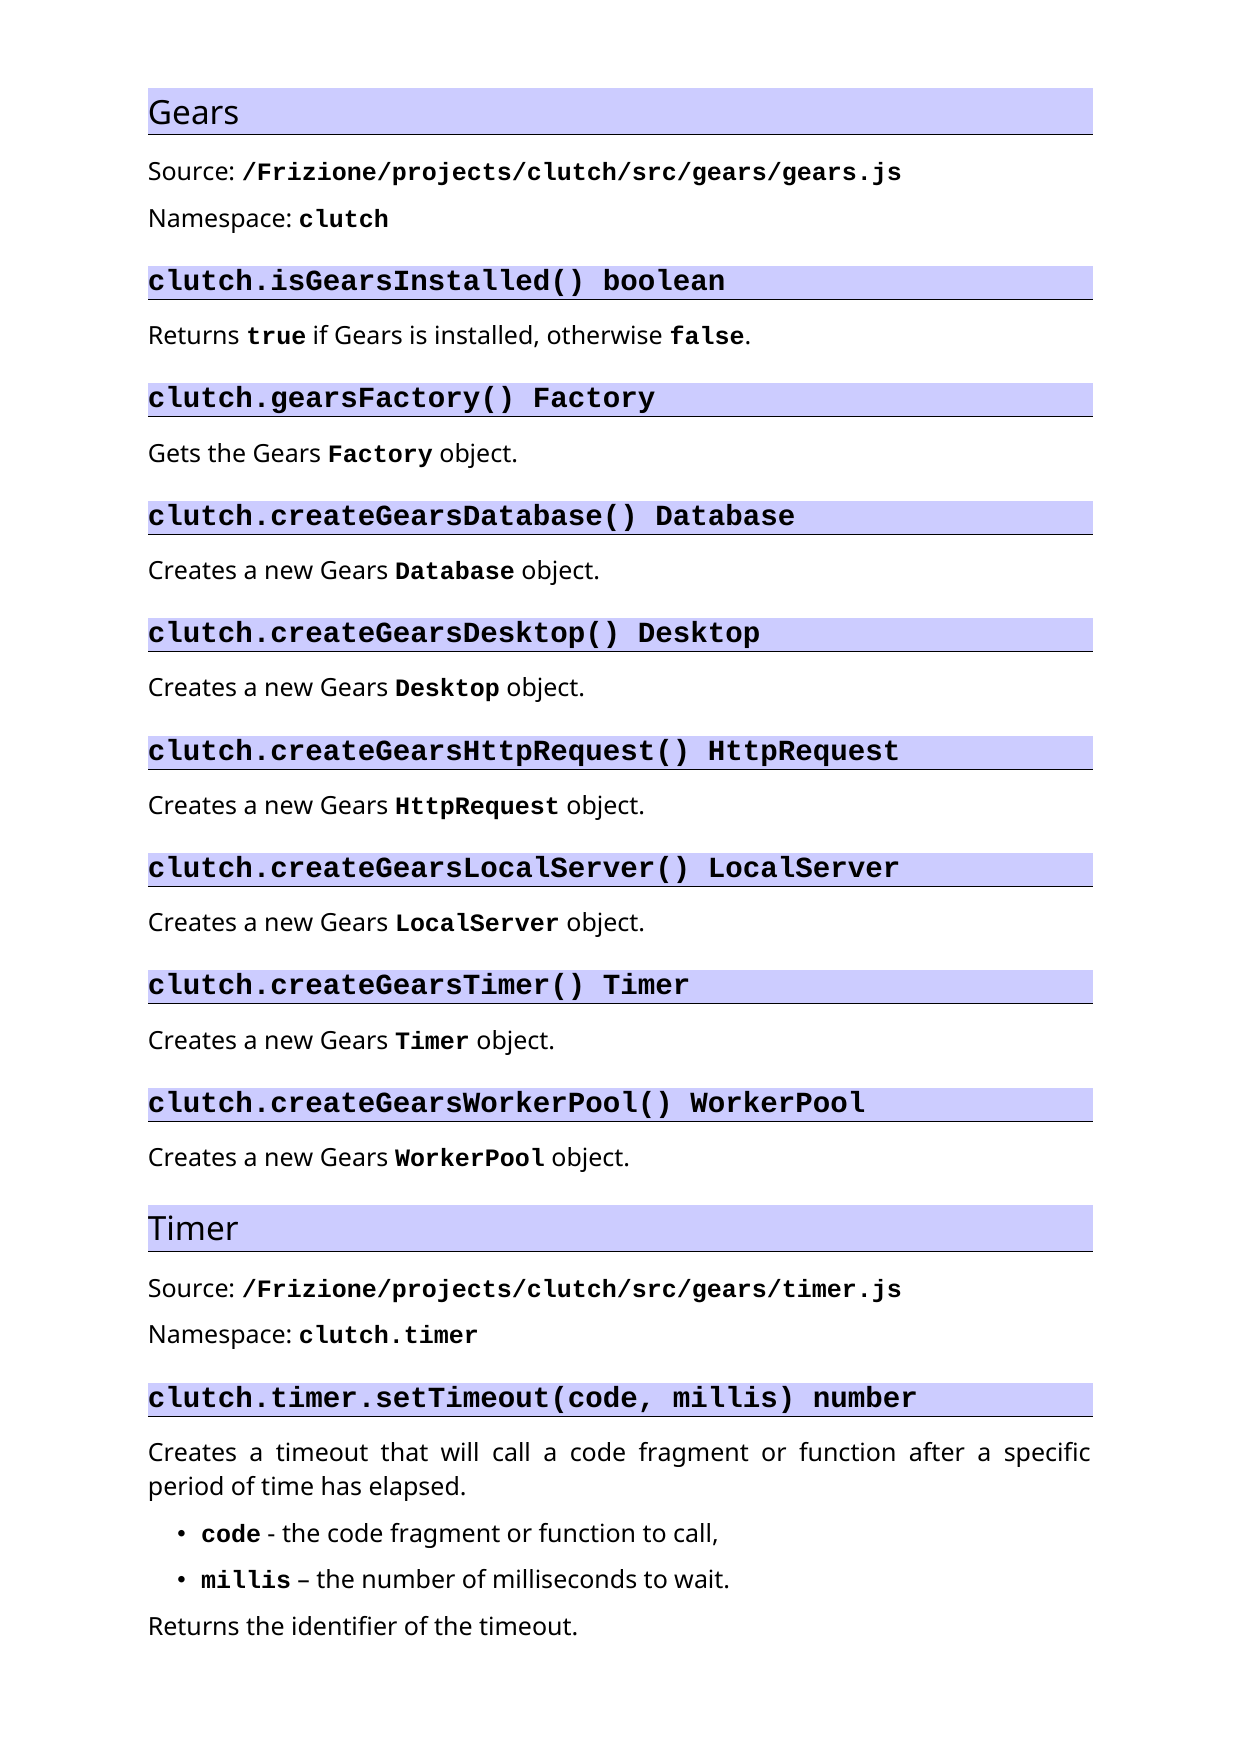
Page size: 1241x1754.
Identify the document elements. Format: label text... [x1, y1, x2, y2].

subtitle Timer [148, 1205, 1093, 1251]
text Creates a timeout that will call a code fragment or function after a specific period of time has elapsed. [148, 1434, 1093, 1503]
subtitle clutch.gearsFactory() Factory [148, 383, 1093, 416]
text Creates a new Gears LocalServer object. [148, 905, 1093, 939]
list millis – the number of milliseconds to wait. [177, 1562, 1093, 1596]
subtitle clutch.createGearsLocalServer() LocalServer [148, 853, 1093, 886]
subtitle clutch.isGearsInstalled() boolean [148, 266, 1093, 299]
subtitle clutch.createGearsWorkerPool() WorkerPool [148, 1088, 1093, 1121]
subtitle clutch.createGearsHttpRequest() HttpRequest [148, 736, 1093, 769]
text Creates a new Gears Desktop object. [148, 670, 1093, 704]
subtitle clutch.createGearsDesktop() Desktop [148, 618, 1093, 651]
text Creates a new Gears Database object. [148, 553, 1093, 587]
text Namespace: clutch.timer [148, 1317, 1093, 1351]
text Returns the identifier of the timeout. [148, 1609, 1093, 1643]
text Namespace: clutch [148, 201, 1093, 235]
subtitle clutch.timer.setTimeout(code, millis) number [148, 1383, 1093, 1416]
list code - the code fragment or function to call, [177, 1515, 1093, 1549]
text Gets the Gears Factory object. [148, 435, 1093, 469]
text Creates a new Gears Timer object. [148, 1022, 1093, 1057]
text Creates a new Gears WorkerPool object. [148, 1140, 1093, 1174]
text Source: /Frizione/projects/clutch/src/gears/gears.js [148, 154, 1093, 188]
subtitle Gears [148, 88, 1093, 134]
text Creates a new Gears HttpRequest object. [148, 787, 1093, 822]
text Source: /Frizione/projects/clutch/src/gears/timer.js [148, 1270, 1093, 1305]
subtitle clutch.createGearsDatabase() Database [148, 501, 1093, 534]
subtitle clutch.createGearsTimer() Timer [148, 970, 1093, 1003]
text Returns true if Gears is installed, otherwise false. [148, 318, 1093, 352]
